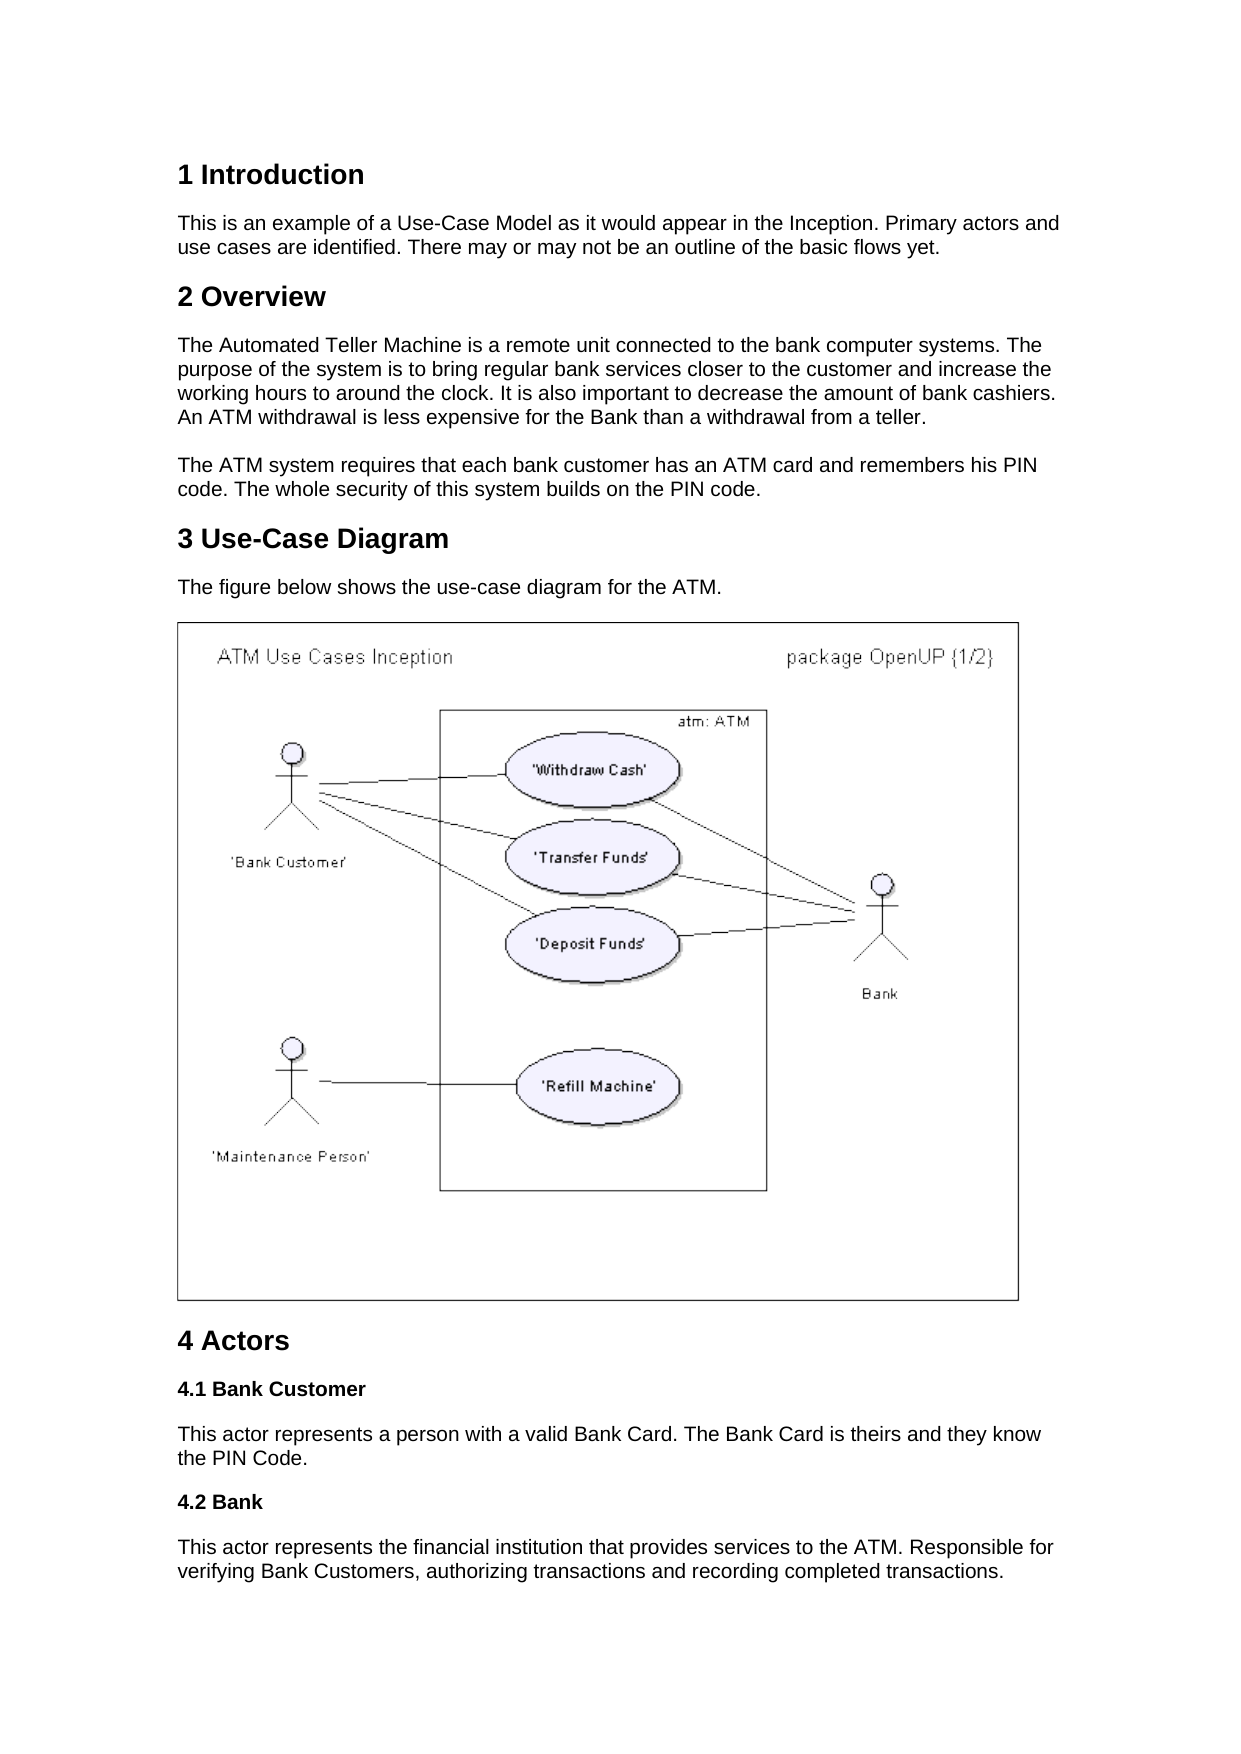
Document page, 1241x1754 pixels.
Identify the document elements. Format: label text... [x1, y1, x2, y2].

text 1 Introduction [177, 158, 1063, 190]
text This is an example of a Use-Case Model as it would appear in the Inception. Primary actors and use cases are identified. There may or may not be an outline of the basic flows yet. [177, 211, 1063, 259]
text 4.2 Bank [177, 1490, 1063, 1514]
text The figure below shows the use-case diagram for the ATM. [177, 575, 1063, 1303]
text This actor represents the financial institution that provides services to the ATM. Responsible for verifying Bank Customers, authorizing transactions and recording completed transactions. [177, 1535, 1063, 1583]
text 4.1 Bank Customer [177, 1377, 1063, 1401]
text The Automated Teller Machine is a remote unit connected to the bank computer systems. The purpose of the system is to bring regular bank services closer to the customer and increase the working hours to around the clock. It is also important to decrease the amount of bank cashiers. An ATM withdrawal is less expensive for the Bank than a withdrawal from a teller. The ATM system requires that each bank customer has an ATM card and remembers his PIN code. The whole security of this system builds on the PIN code. [177, 333, 1063, 501]
text 3 Use-Case Diagram [177, 522, 1063, 554]
text 2 Overview [177, 280, 1063, 312]
text 4 Actors [177, 1323, 1063, 1356]
text This actor represents a person with a valid Bank Card. The Bank Card is theirs and they know the PIN Code. [177, 1421, 1063, 1469]
